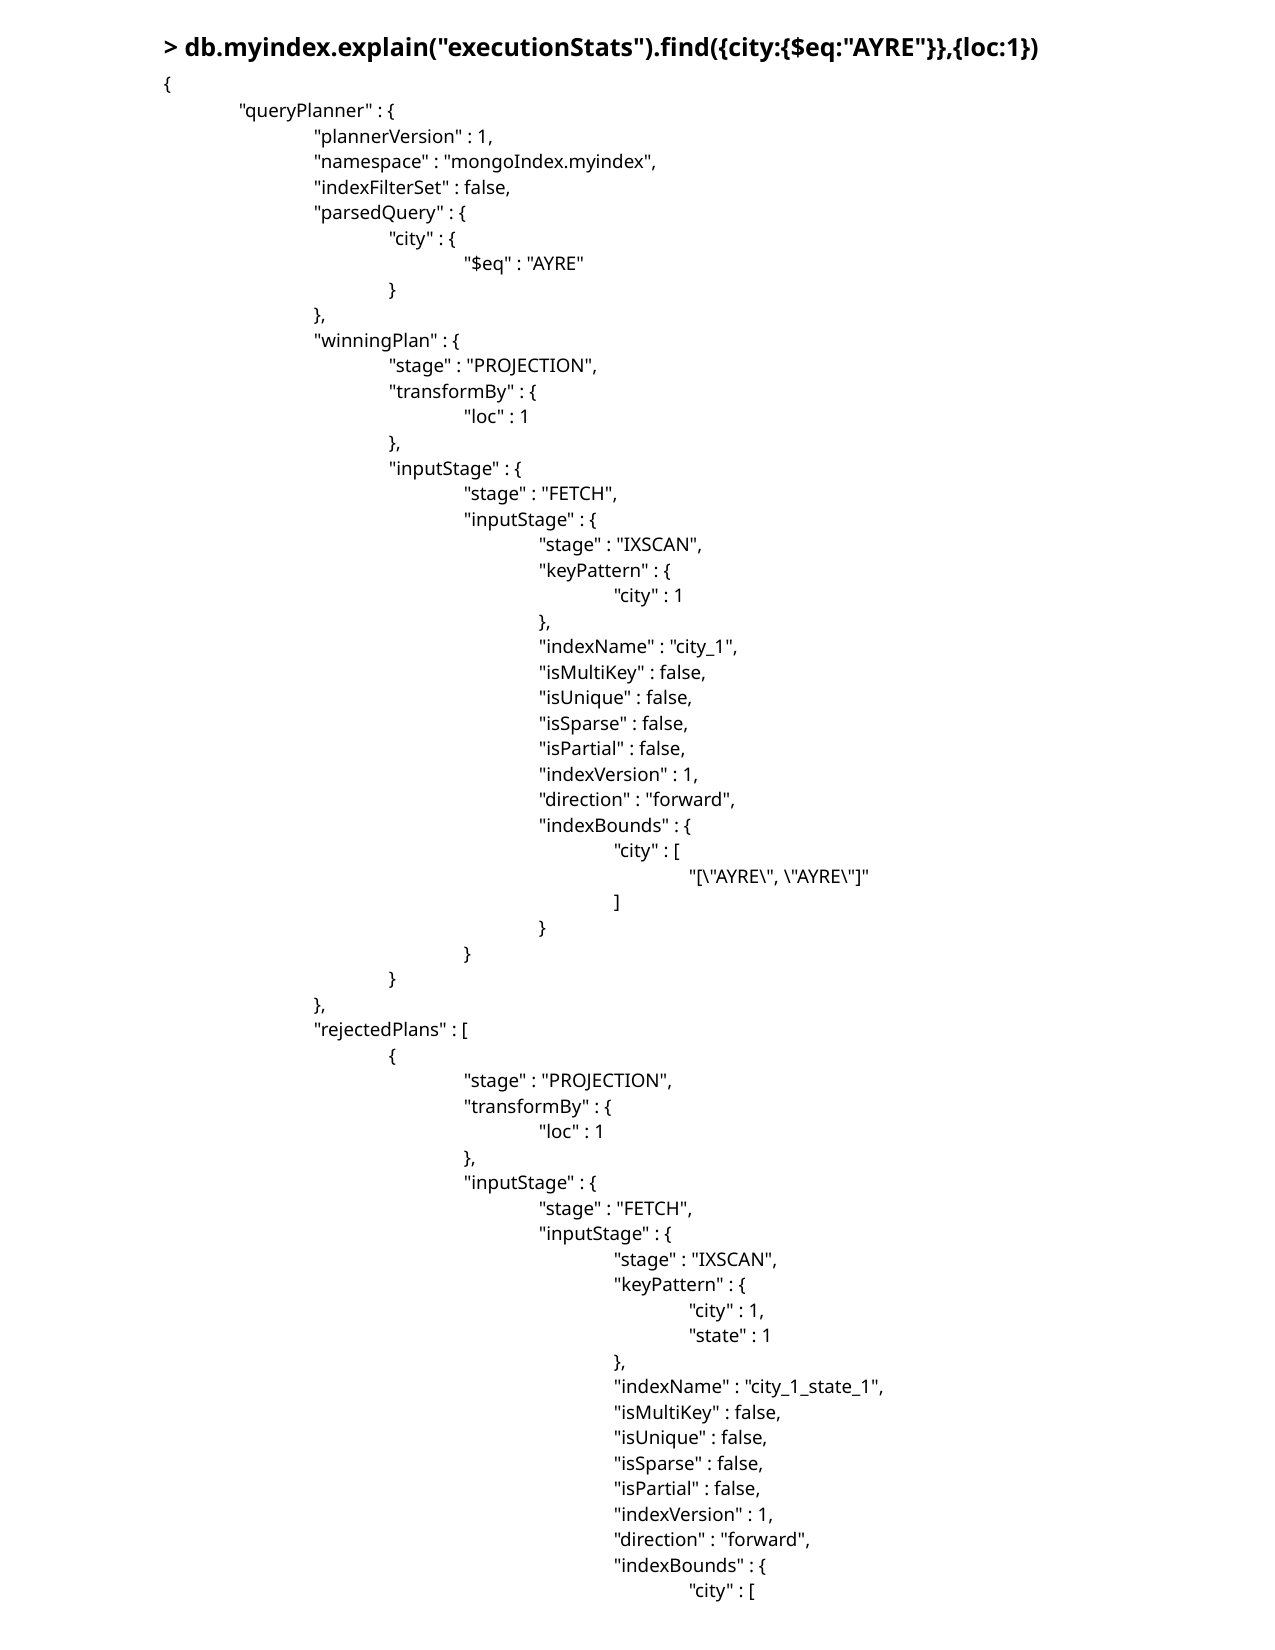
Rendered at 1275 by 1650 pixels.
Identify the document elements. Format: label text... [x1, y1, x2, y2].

text }, [88, 1144, 1246, 1169]
text "isSparse" : false, [88, 1450, 1246, 1476]
text { [88, 63, 1246, 98]
text "isPartial" : false, [88, 736, 1246, 761]
text } [88, 940, 1246, 965]
text "transformBy" : { [88, 1093, 1246, 1118]
text }, [88, 991, 1246, 1016]
text "stage" : "PROJECTION", [88, 353, 1246, 378]
text "isUnique" : false, [88, 684, 1246, 710]
text }, [88, 429, 1246, 455]
text "winningPlan" : { [88, 327, 1246, 353]
text "city" : [ [88, 1578, 1246, 1603]
text "queryPlanner" : { [88, 98, 1246, 123]
text "rejectedPlans" : [ [88, 1016, 1246, 1042]
text "inputStage" : { [88, 1221, 1246, 1246]
text "inputStage" : { [88, 455, 1246, 480]
text "indexBounds" : { [88, 1552, 1246, 1578]
text "stage" : "IXSCAN", [88, 531, 1246, 557]
text > db.myindex.explain("executionStats").find({city:{$eq:"AYRE"}},{loc:1}) [88, 29, 1246, 63]
text "indexName" : "city_1", [88, 633, 1246, 659]
text } [88, 276, 1246, 302]
text "city" : [ [88, 838, 1246, 863]
text "indexName" : "city_1_state_1", [88, 1374, 1246, 1399]
text }, [88, 1348, 1246, 1374]
text "transformBy" : { [88, 378, 1246, 404]
text "namespace" : "mongoIndex.myindex", [88, 149, 1246, 174]
text "stage" : "FETCH", [88, 480, 1246, 506]
text "isMultiKey" : false, [88, 1399, 1246, 1425]
text } [88, 965, 1246, 991]
text "indexBounds" : { [88, 812, 1246, 838]
text "indexFilterSet" : false, [88, 174, 1246, 200]
text "inputStage" : { [88, 1169, 1246, 1195]
text ] [88, 889, 1246, 914]
text "stage" : "IXSCAN", [88, 1246, 1246, 1272]
text "city" : 1 [88, 582, 1246, 608]
text "$eq" : "AYRE" [88, 251, 1246, 276]
text "state" : 1 [88, 1323, 1246, 1348]
text "city" : { [88, 225, 1246, 251]
text "loc" : 1 [88, 1118, 1246, 1144]
text "plannerVersion" : 1, [88, 123, 1246, 149]
text "stage" : "FETCH", [88, 1195, 1246, 1221]
text "direction" : "forward", [88, 787, 1246, 812]
text } [88, 914, 1246, 940]
text "[\"AYRE\", \"AYRE\"]" [88, 863, 1246, 889]
text "city" : 1, [88, 1297, 1246, 1323]
text "keyPattern" : { [88, 1272, 1246, 1297]
text }, [88, 302, 1246, 327]
text "stage" : "PROJECTION", [88, 1067, 1246, 1093]
text { [88, 1042, 1246, 1067]
text }, [88, 608, 1246, 633]
text "keyPattern" : { [88, 557, 1246, 582]
text "parsedQuery" : { [88, 200, 1246, 225]
text "indexVersion" : 1, [88, 761, 1246, 787]
text "isMultiKey" : false, [88, 659, 1246, 684]
text "isPartial" : false, [88, 1476, 1246, 1501]
text "isSparse" : false, [88, 710, 1246, 736]
text "loc" : 1 [88, 404, 1246, 429]
text "inputStage" : { [88, 506, 1246, 531]
text "indexVersion" : 1, [88, 1501, 1246, 1527]
text "direction" : "forward", [88, 1527, 1246, 1552]
text "isUnique" : false, [88, 1425, 1246, 1450]
